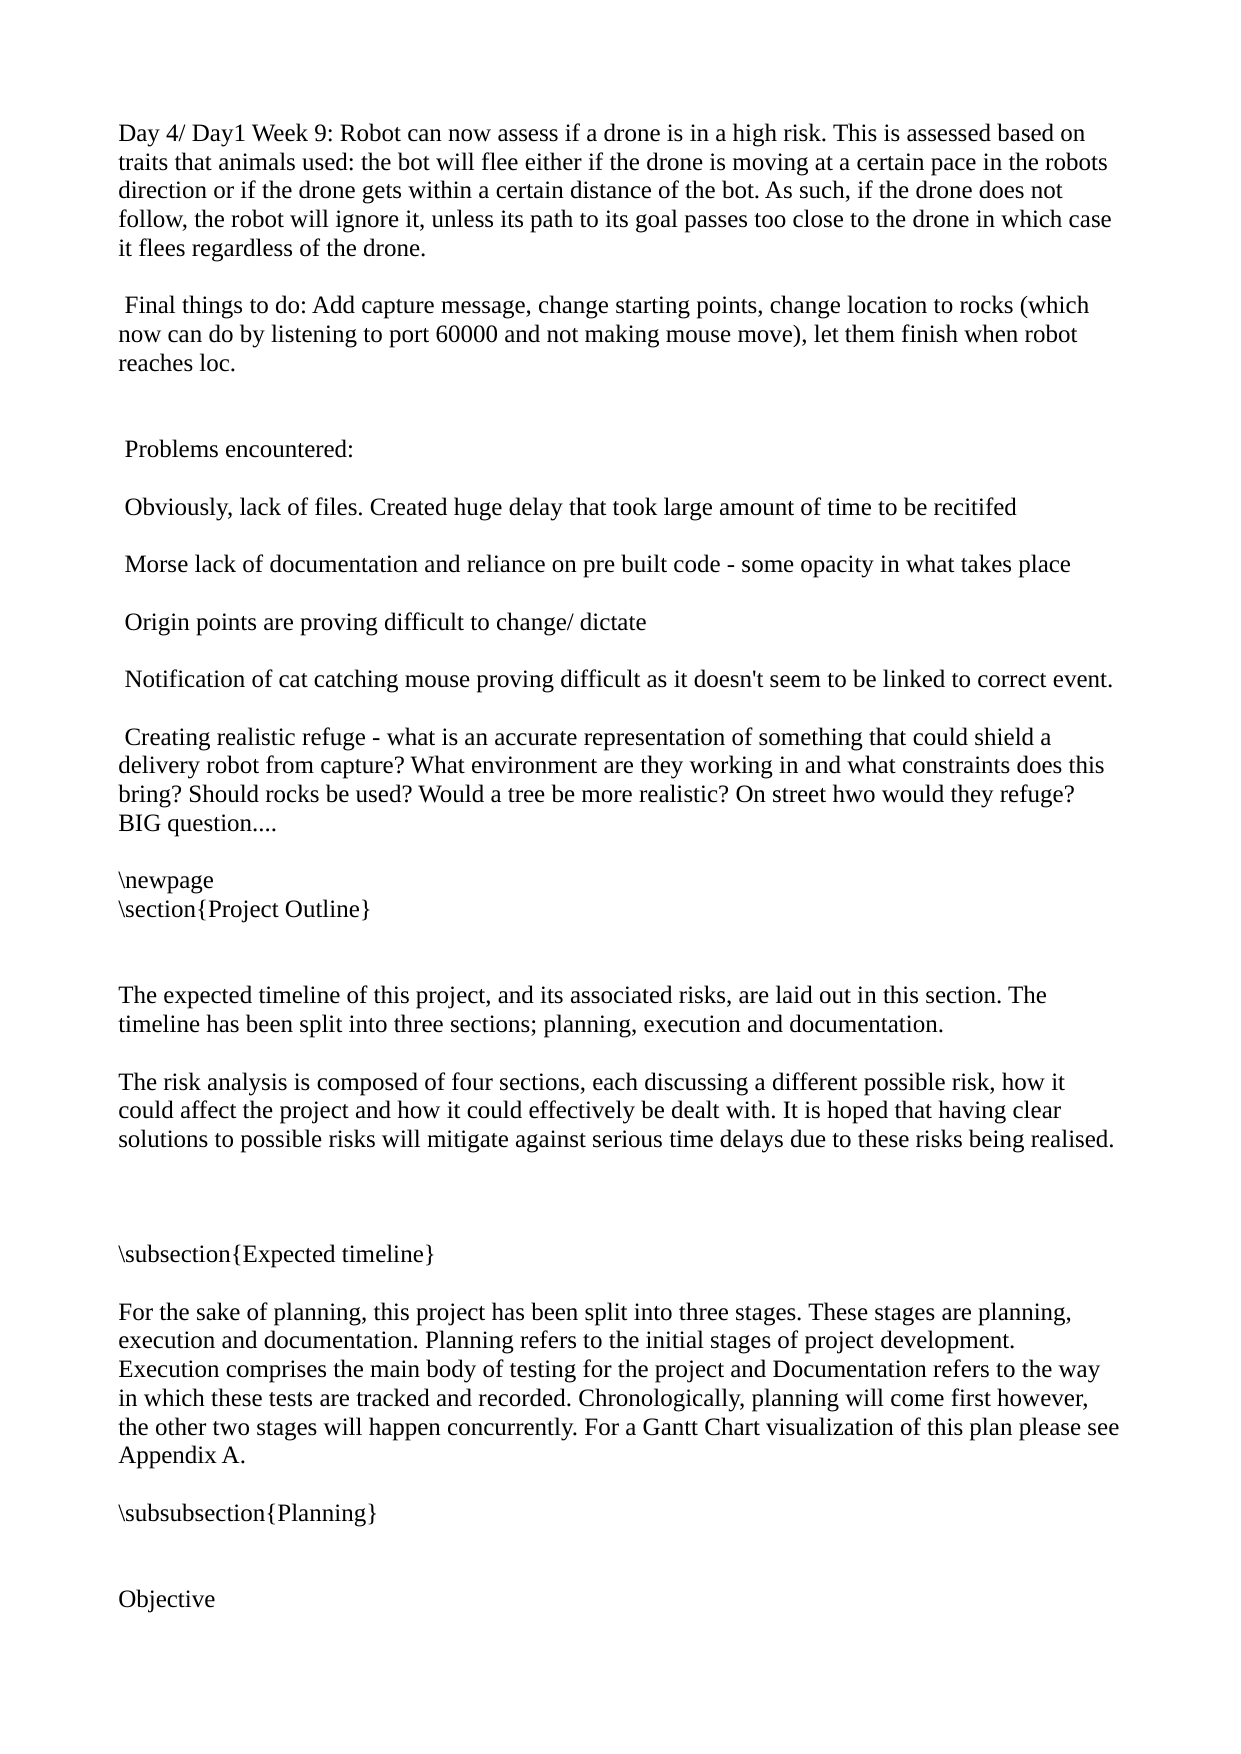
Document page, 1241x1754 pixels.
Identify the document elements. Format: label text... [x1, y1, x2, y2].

text \subsubsection{Planning} [118, 1498, 1122, 1527]
text Objective [118, 1584, 1122, 1613]
text \newpage [118, 866, 1122, 894]
text Problems encountered: [118, 434, 1122, 463]
text Origin points are proving difficult to change/ dictate [118, 607, 1122, 636]
text Notification of cat catching mouse proving difficult as it doesn't seem to be linked to correct event. [118, 664, 1122, 693]
text Day 4/ Day1 Week 9: Robot can now assess if a drone is in a high risk. This is assessed based on traits that animals used: the bot will flee either if the drone is moving at a certain pace in the robots direction or if the drone gets within a certain distance of the bot. As such, if the drone does not follow, the robot will ignore it, unless its path to its goal passes too close to the drone in which case it flees regardless of the drone. [118, 118, 1122, 262]
text Final things to do: Add capture message, change starting points, change location to rocks (which now can do by listening to port 60000 and not making mouse move), let them finish when robot reaches loc. [118, 291, 1122, 377]
text For the sake of planning, this project has been split into three stages. These stages are planning, execution and documentation. Planning refers to the initial stages of project development. Execution comprises the main body of testing for the project and Documentation refers to the way in which these tests are tracked and recorded. Chronologically, planning will come first however, the other two stages will happen concurrently. For a Gantt Chart visualization of this plan please see Appendix A. [118, 1297, 1122, 1469]
text \subsection{Expected timeline} [118, 1239, 1122, 1268]
text \section{Project Outline} [118, 894, 1122, 923]
text Creating realistic refuge - what is an accurate representation of something that could shield a delivery robot from capture? What environment are they working in and what constraints does this bring? Should rocks be used? Would a tree be more realistic? On street hwo would they refuge? BIG question.... [118, 722, 1122, 837]
text Obviously, lack of files. Created huge delay that took large amount of time to be recitifed [118, 492, 1122, 521]
text Morse lack of documentation and reliance on pre built code - some opacity in what takes place [118, 549, 1122, 578]
text The expected timeline of this project, and its associated risks, are laid out in this section. The timeline has been split into three sections; planning, execution and documentation. [118, 981, 1122, 1038]
text The risk analysis is composed of four sections, each discussing a different possible risk, how it could affect the project and how it could effectively be dealt with. It is hoped that having clear solutions to possible risks will mitigate against serious time delays due to these risks being realised. [118, 1067, 1122, 1153]
